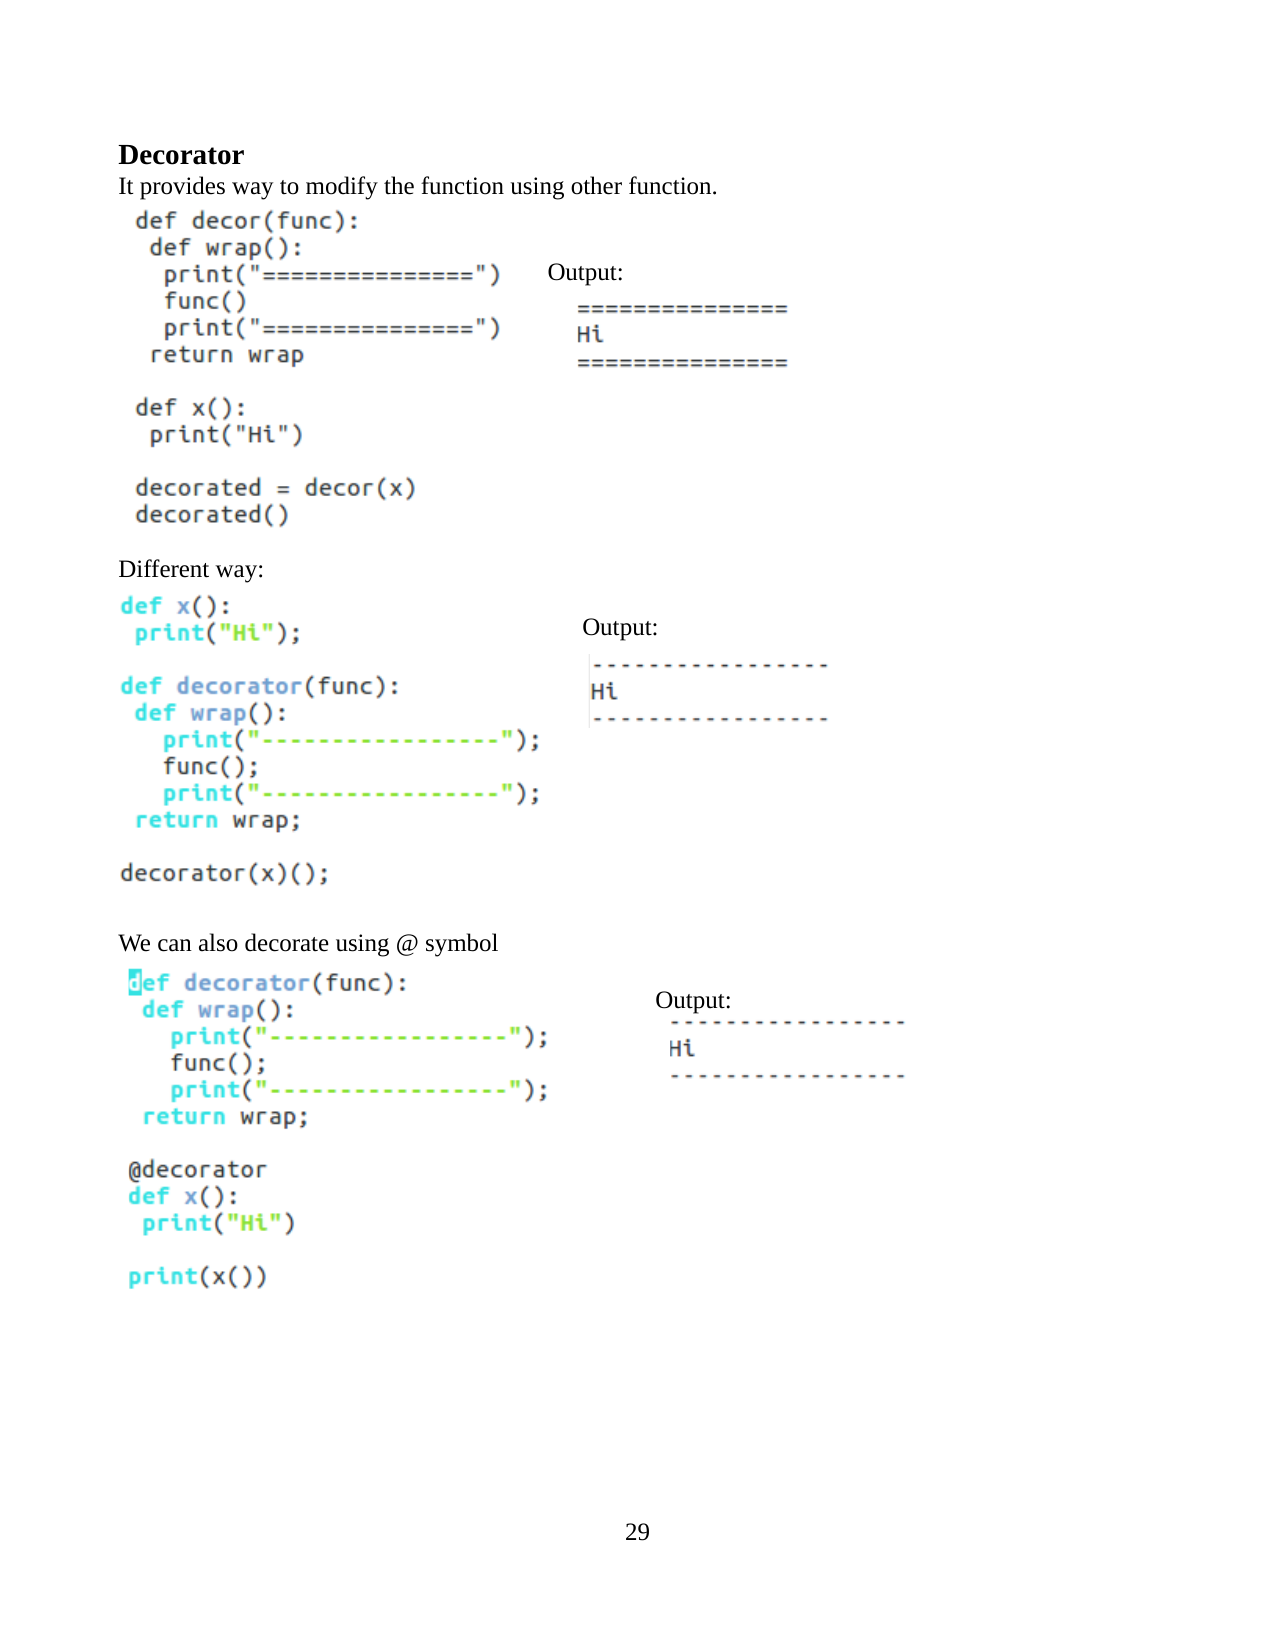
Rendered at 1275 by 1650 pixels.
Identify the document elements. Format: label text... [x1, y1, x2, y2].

text We can also decorate using @ symbol [118, 928, 1157, 957]
text Output: [582, 612, 1157, 640]
text It provides way to modify the function using other function. [118, 171, 1157, 199]
text Output: [655, 985, 1157, 1014]
text [118, 257, 131, 286]
text Output: [548, 257, 1157, 286]
text [118, 985, 128, 1014]
text Decorator [118, 137, 1157, 171]
text Different way: [118, 554, 1157, 583]
